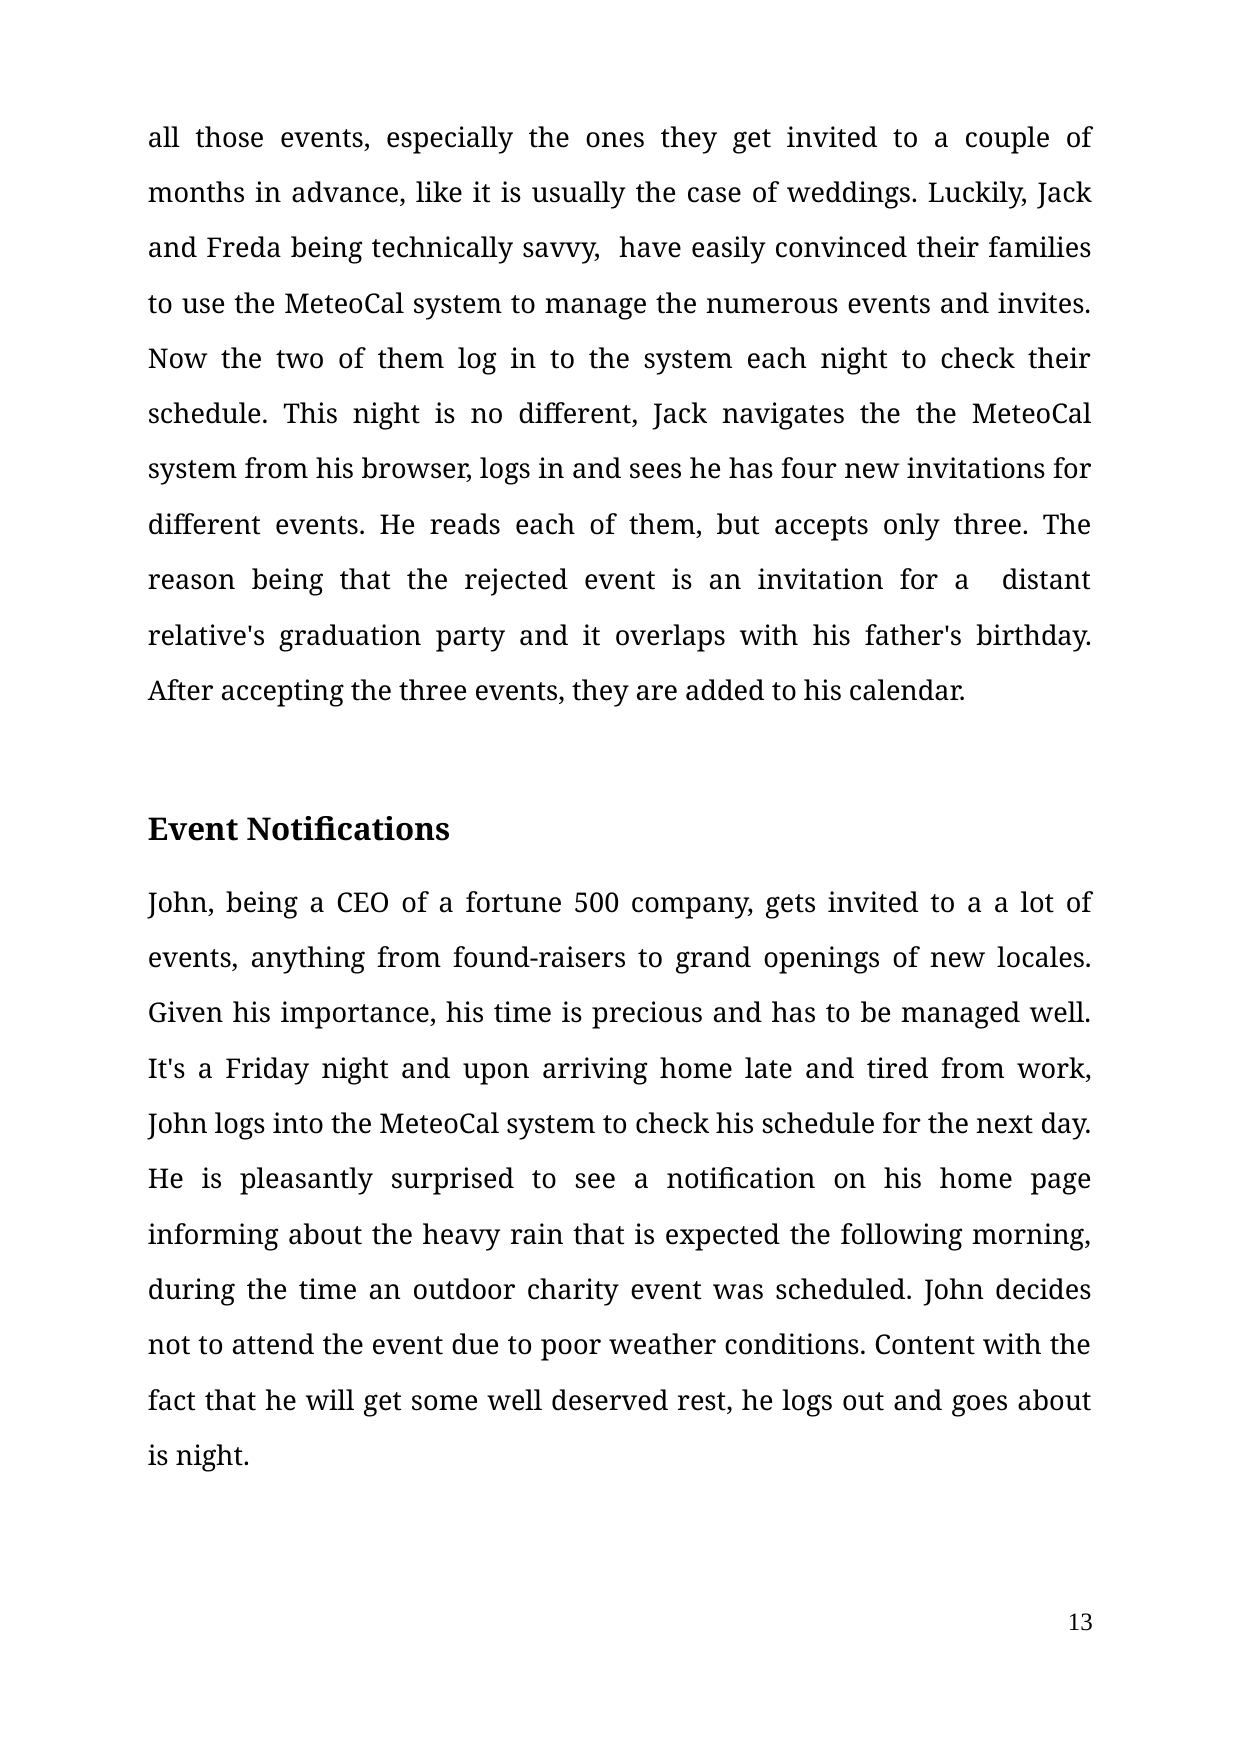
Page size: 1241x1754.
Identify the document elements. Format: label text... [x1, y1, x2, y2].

text John, being a CEO of a fortune 500 company, gets invited to a a lot of events, anything from found-raisers to grand openings of new locales. Given his importance, his time is precious and has to be managed well. It's a Friday night and upon arriving home late and tired from work, John logs into the MeteoCal system to check his schedule for the next day. He is pleasantly surprised to see a notification on his home page informing about the heavy rain that is expected the following morning, during the time an outdoor charity event was scheduled. John decides not to attend the event due to poor weather conditions. Content with the fact that he will get some well deserved rest, he logs out and goes about is night. [148, 883, 1093, 1473]
text all those events, especially the ones they get invited to a couple of months in advance, like it is usually the case of weddings. Luckily, Jack and Freda being technically savvy, have easily convinced their families to use the MeteoCal system to manage the numerous events and invites. Now the two of them log in to the system each night to check their schedule. This night is no different, Jack navigates the the MeteoCal system from his browser, logs in and sees he has four new invitations for different events. He reads each of them, but accepts only three. The reason being that the rejected event is an invitation for a distant relative's graduation party and it overlaps with his father's birthday. After accepting the three events, they are added to his calendar. [148, 118, 1093, 708]
text Event Notifications [148, 807, 1093, 849]
